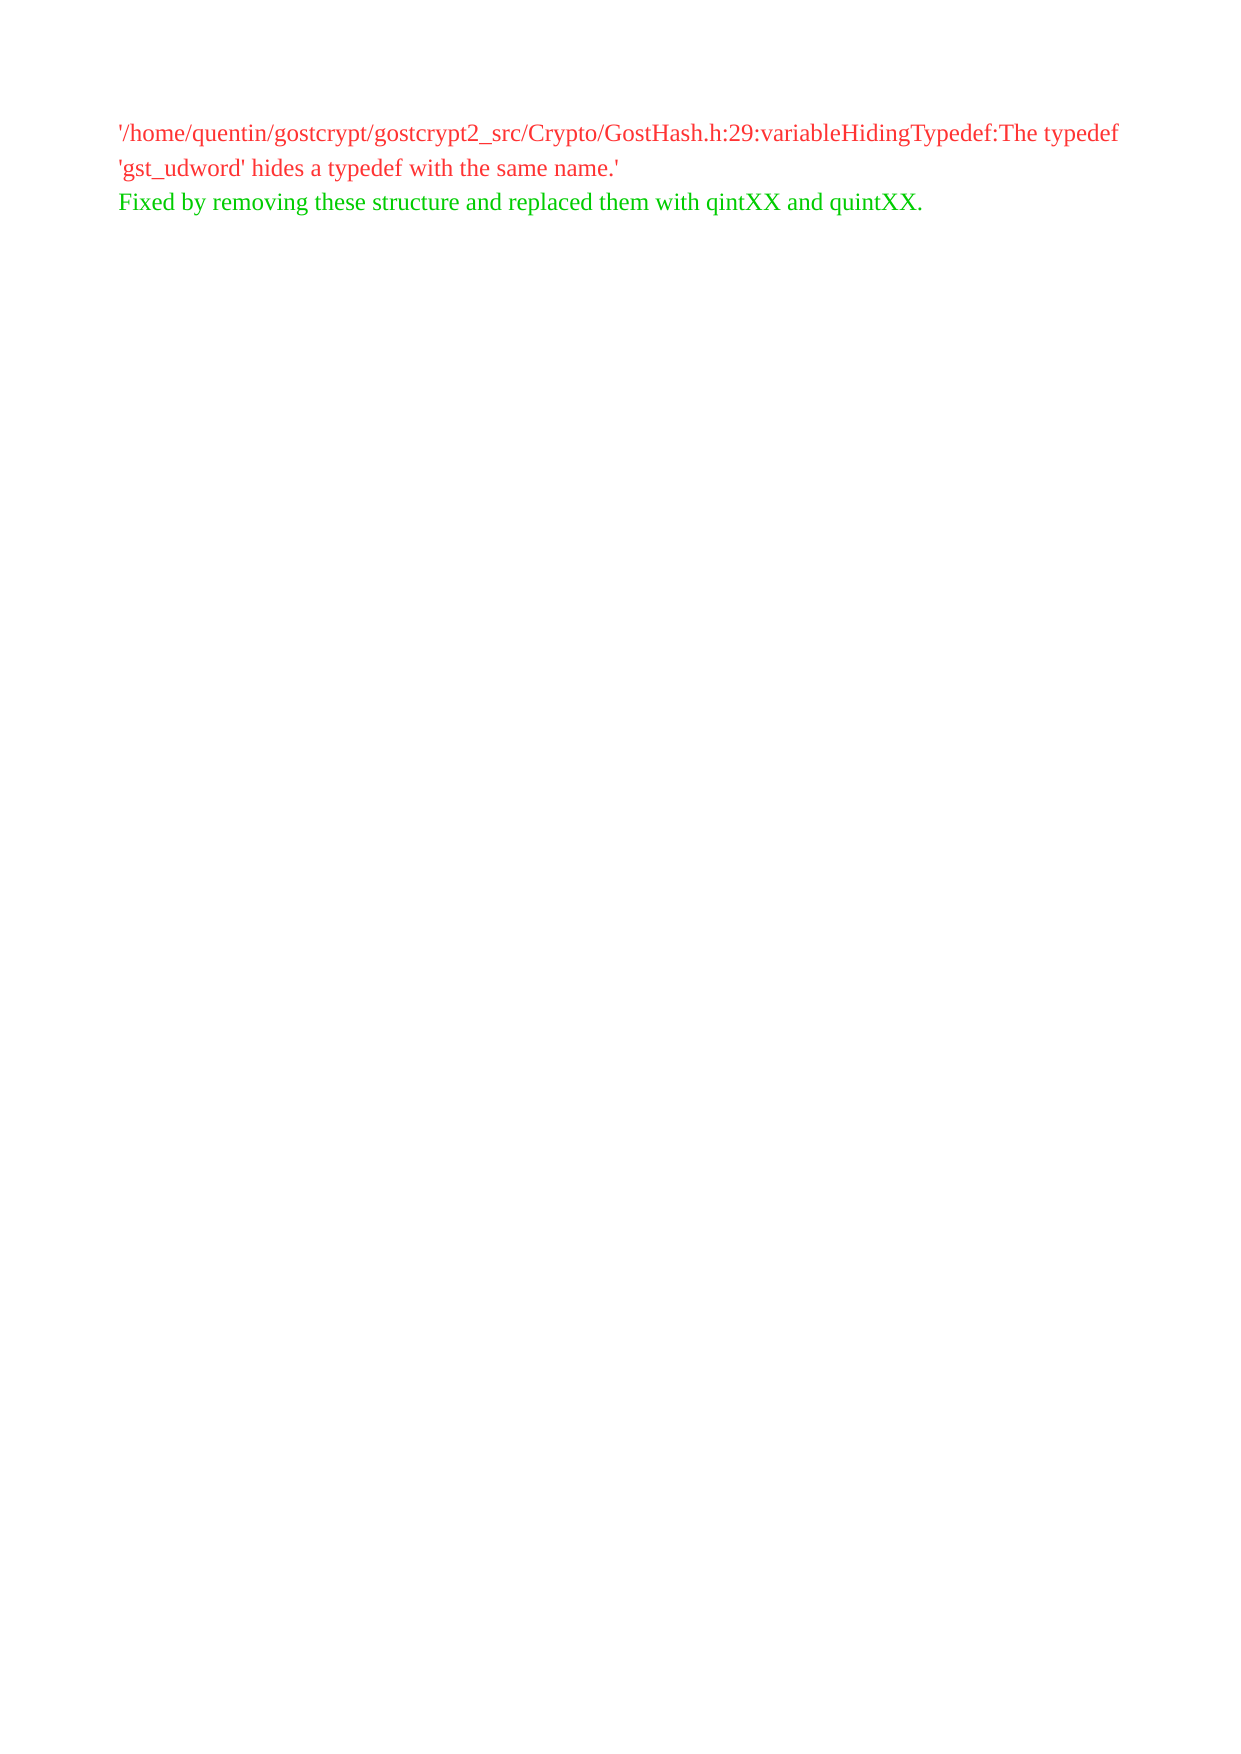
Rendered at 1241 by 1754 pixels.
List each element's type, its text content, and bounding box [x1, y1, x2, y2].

text Fixed by removing these structure and replaced them with qintXX and quintXX. [118, 187, 1122, 216]
text '/home/quentin/gostcrypt/gostcrypt2_src/Crypto/GostHash.h:29:variableHidingTypedef:The typedef 'gst_udword' hides a typedef with the same name.' [118, 118, 1122, 181]
